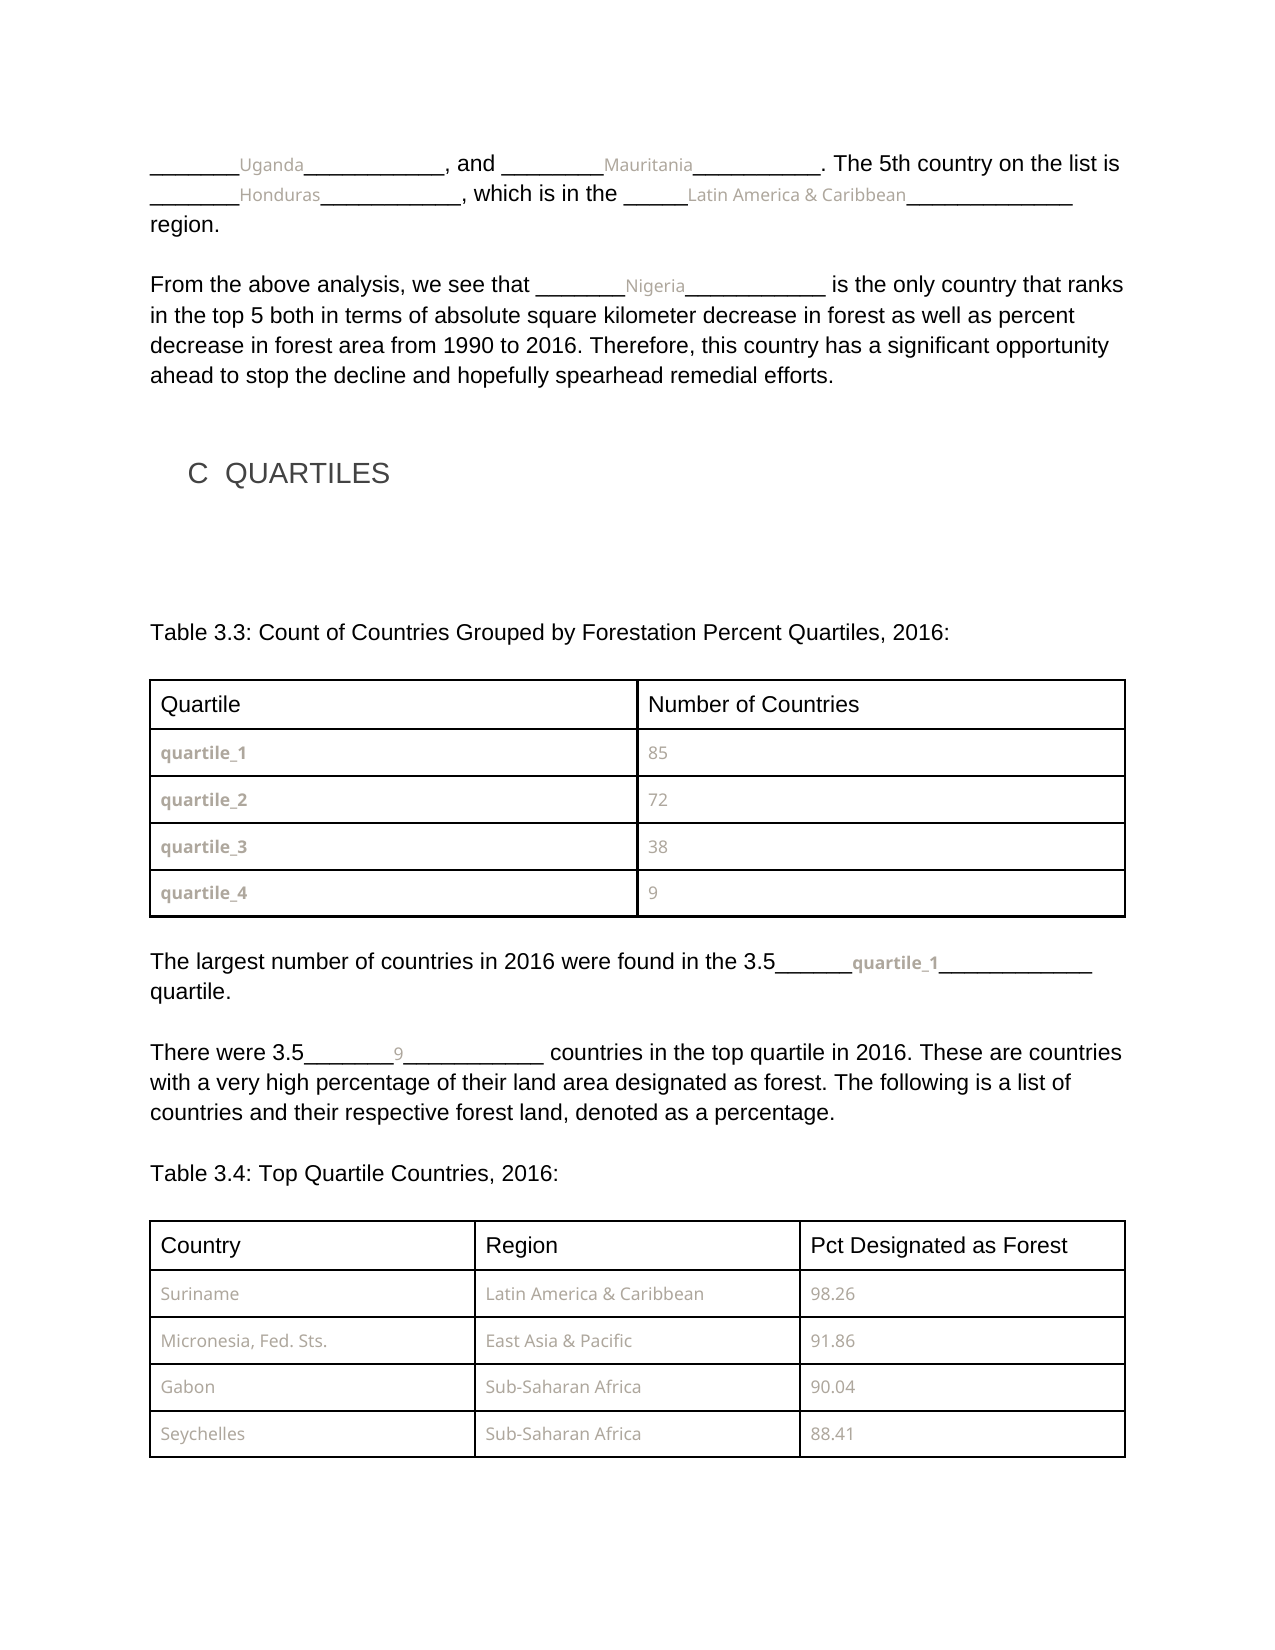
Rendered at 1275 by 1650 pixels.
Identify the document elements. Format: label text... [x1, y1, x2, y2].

table_cell Micronesia, Fed. Sts. [151, 1318, 474, 1363]
table_header Country [151, 1222, 474, 1269]
subtitle QUARTILES [187, 456, 1125, 489]
table_cell 88.41 [801, 1412, 1124, 1456]
table_cell 9 [639, 871, 1124, 915]
table_cell 91.86 [801, 1318, 1124, 1363]
table_cell Gabon [151, 1365, 474, 1409]
table_header Number of Countries [639, 681, 1124, 728]
text Table 3.3: Count of Countries Grouped by Forestation Percent Quartiles, 2016: [150, 618, 1125, 645]
table_header Region [476, 1222, 799, 1269]
table_cell 98.26 [801, 1271, 1124, 1316]
text There were 3.5_______9___________ countries in the top quartile in 2016. These are countries with a very high percentage of their land area designated as forest. The following is a list of countries and their respective forest land, denoted as a percentage. [150, 1038, 1125, 1125]
table_cell 85 [639, 730, 1124, 775]
table_cell 90.04 [801, 1365, 1124, 1409]
table_cell 38 [639, 824, 1124, 868]
table_cell Seychelles [151, 1412, 474, 1456]
text The largest number of countries in 2016 were found in the 3.5______quartile_1____________ quartile. [150, 948, 1125, 1004]
table_cell East Asia & Pacific [476, 1318, 799, 1363]
table_cell Sub-Saharan Africa [476, 1365, 799, 1409]
table_header Pct Designated as Forest [801, 1222, 1124, 1269]
table_cell Latin America & Caribbean [476, 1271, 799, 1316]
table_header Quartile [151, 681, 636, 728]
table_cell quartile_1 [151, 730, 636, 775]
table_cell Sub-Saharan Africa [476, 1412, 799, 1456]
text _______Uganda___________, and ________Mauritania__________. The 5th country on the list is _______Honduras___________, which is in the _____Latin America & Caribbean_____________ region. [150, 150, 1125, 237]
table_cell quartile_4 [151, 871, 636, 915]
table_cell 72 [639, 777, 1124, 822]
text Table 3.4: Top Quartile Countries, 2016: [150, 1159, 1125, 1186]
table_cell quartile_2 [151, 777, 636, 822]
table_cell Suriname [151, 1271, 474, 1316]
table_cell quartile_3 [151, 824, 636, 868]
text From the above analysis, we see that _______Nigeria___________ is the only country that ranks in the top 5 both in terms of absolute square kilometer decrease in forest as well as percent decrease in forest area from 1990 to 2016. Therefore, this country has a significant opportunity ahead to stop the decline and hopefully spearhead remedial efforts. [150, 271, 1125, 388]
